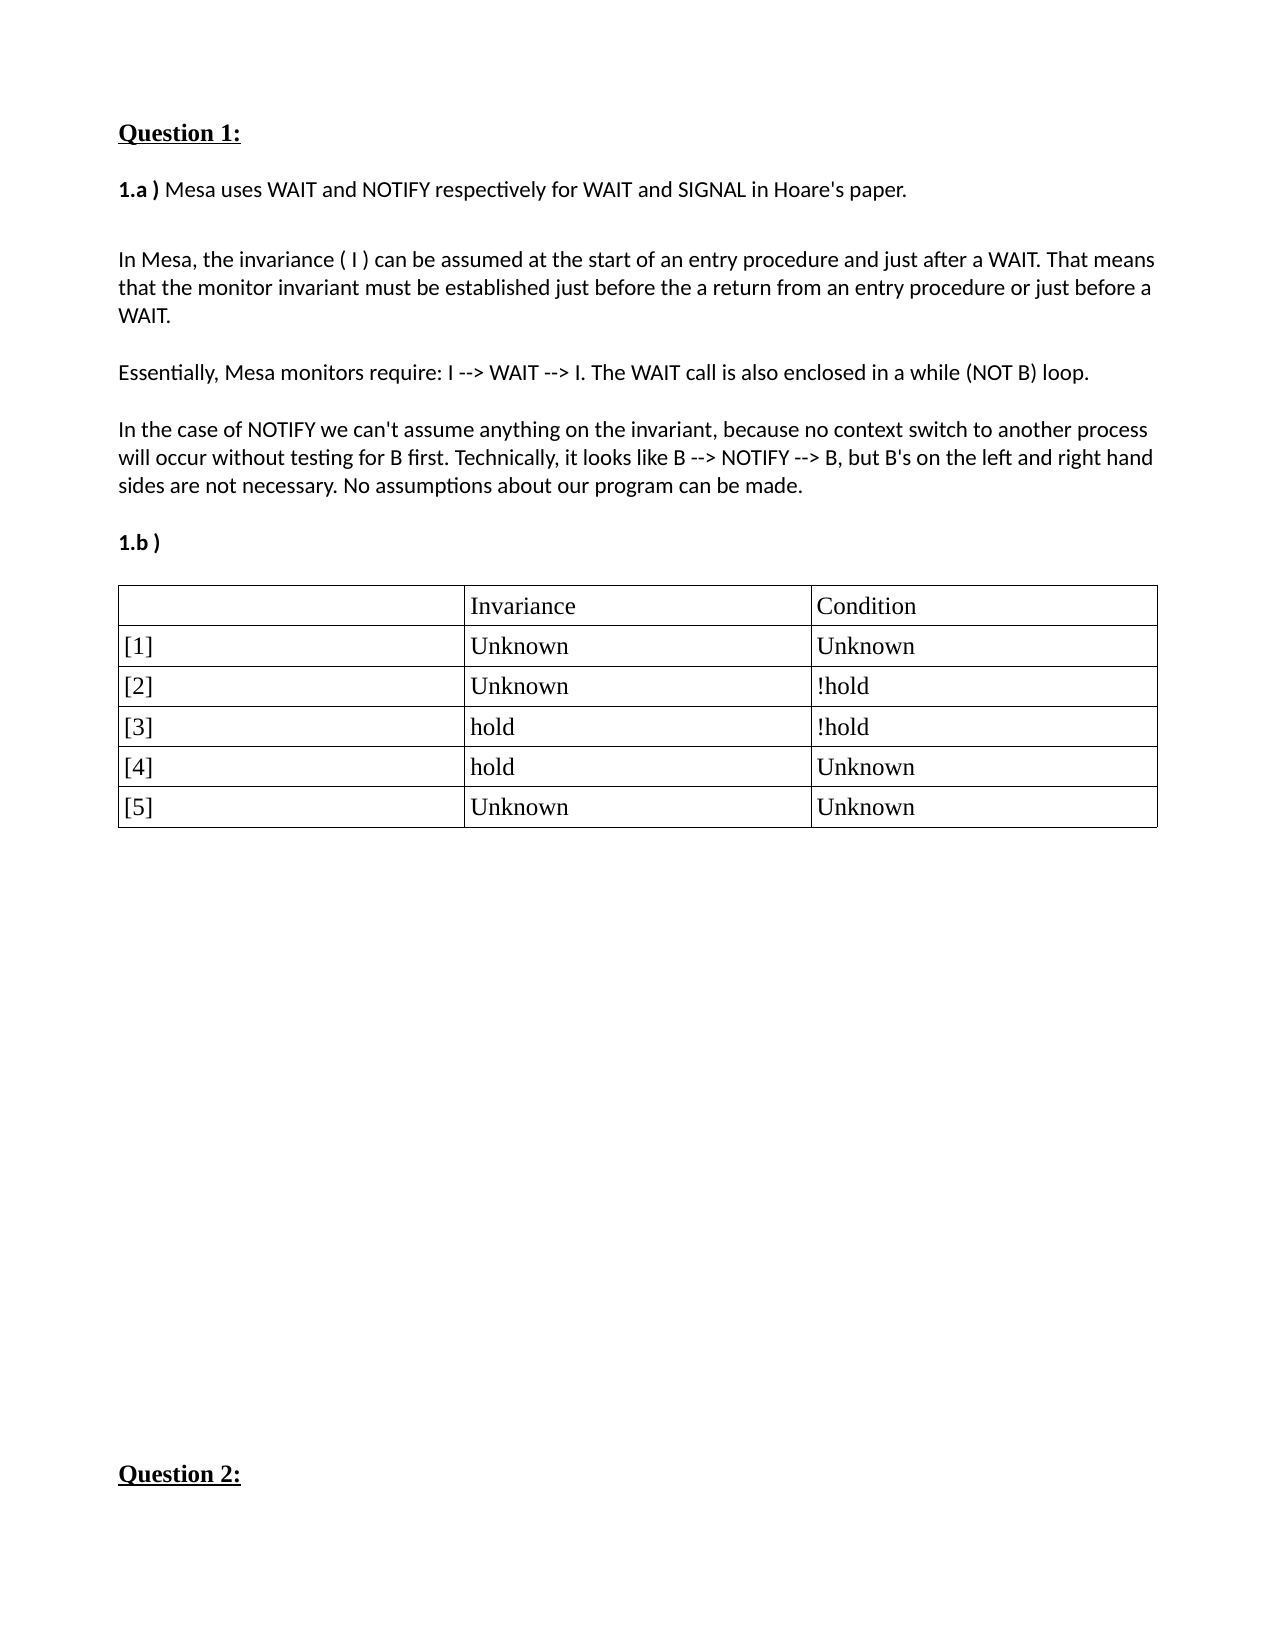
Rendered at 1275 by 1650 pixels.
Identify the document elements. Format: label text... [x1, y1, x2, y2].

table_header [119, 586, 464, 625]
table_cell [1] [119, 626, 464, 666]
text 1.b ) [118, 528, 1157, 556]
table_cell [5] [119, 787, 464, 827]
table_cell Unknown [465, 626, 811, 666]
text Question 2: [118, 1459, 1157, 1488]
text Essentially, Mesa monitors require: I --> WAIT --> I. The WAIT call is also enclosed in a while (NOT B) loop. [118, 358, 1157, 386]
table_cell hold [465, 707, 811, 746]
table_cell !hold [812, 707, 1157, 746]
table_cell Unknown [465, 667, 811, 706]
text Question 1: [118, 118, 1157, 147]
table_cell hold [465, 747, 811, 786]
text 1.a ) Mesa uses WAIT and NOTIFY respectively for WAIT and SIGNAL in Hoare's paper. [118, 176, 1157, 204]
table_cell Unknown [812, 626, 1157, 666]
table_header Invariance [465, 586, 811, 625]
text In Mesa, the invariance ( I ) can be assumed at the start of an entry procedure and just after a WAIT. That means that the monitor invariant must be established just before the a return from an entry procedure or just before a WAIT. [118, 245, 1157, 329]
table_cell Unknown [812, 747, 1157, 786]
table_cell [4] [119, 747, 464, 786]
table_header Condition [812, 586, 1157, 625]
text In the case of NOTIFY we can't assume anything on the invariant, because no context switch to another process will occur without testing for B first. Technically, it looks like B --> NOTIFY --> B, but B's on the left and right hand sides are not necessary. No assumptions about our program can be made. [118, 415, 1157, 499]
table_cell Unknown [812, 787, 1157, 827]
table_cell !hold [812, 667, 1157, 706]
table_cell [2] [119, 667, 464, 706]
table_cell Unknown [465, 787, 811, 827]
table_cell [3] [119, 707, 464, 746]
